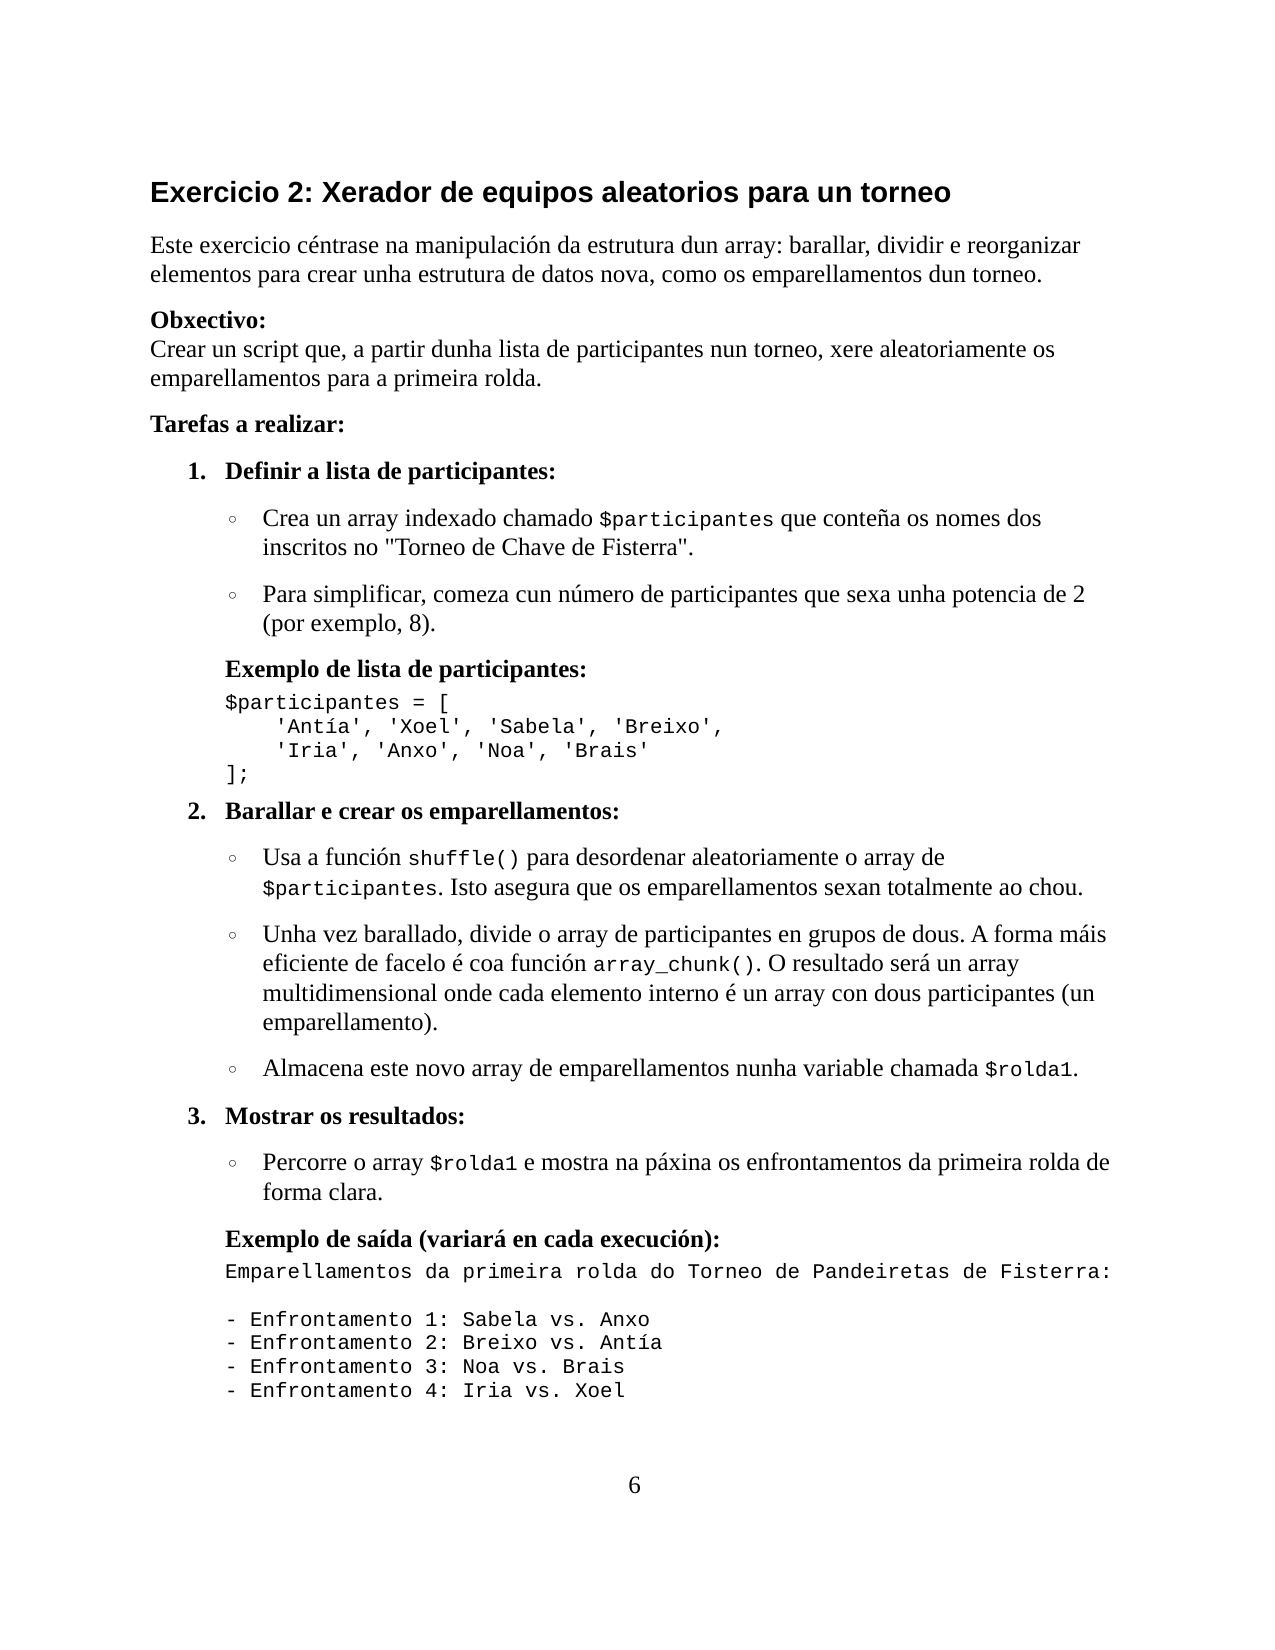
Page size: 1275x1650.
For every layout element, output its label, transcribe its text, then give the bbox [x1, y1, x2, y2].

list Percorre o array $rolda1 e mostra na páxina os enfrontamentos da primeira rolda de forma clara. [225, 1147, 1125, 1206]
list 'Iria', 'Anxo', 'Noa', 'Brais' [187, 739, 1125, 763]
list Para simplificar, comeza cun número de participantes que sexa unha potencia de 2 (por exemplo, 8). [225, 579, 1125, 637]
list Definir a lista de participantes: [187, 456, 1125, 485]
list Emparellamentos da primeira rolda do Torneo de Pandeiretas de Fisterra: [187, 1261, 1125, 1285]
subtitle Exercicio 2: Xerador de equipos aleatorios para un torneo [150, 175, 1125, 208]
list Almacena este novo array de emparellamentos nunha variable chamada $rolda1. [225, 1053, 1125, 1083]
list - Enfrontamento 2: Breixo vs. Antía [187, 1332, 1125, 1356]
list $participantes = [ [187, 692, 1125, 716]
list 'Antía', 'Xoel', 'Sabela', 'Breixo', [187, 716, 1125, 739]
list Mostrar os resultados: [187, 1101, 1125, 1129]
list Exemplo de saída (variará en cada execución): [187, 1224, 1125, 1252]
list - Enfrontamento 1: Sabela vs. Anxo [187, 1309, 1125, 1332]
list Exemplo de lista de participantes: [187, 654, 1125, 683]
text Este exercicio céntrase na manipulación da estrutura dun array: barallar, dividir e reorganizar elementos para crear unha estrutura de datos nova, como os emparellamentos dun torneo. [150, 230, 1125, 287]
list Crea un array indexado chamado $participantes que conteña os nomes dos inscritos no "Torneo de Chave de Fisterra". [225, 503, 1125, 561]
list ]; [187, 763, 1125, 787]
list Usa a función shuffle() para desordenar aleatoriamente o array de $participantes. Isto asegura que os emparellamentos sexan totalmente ao chou. [225, 842, 1125, 902]
list - Enfrontamento 3: Noa vs. Brais [187, 1356, 1125, 1380]
list Unha vez barallado, divide o array de participantes en grupos de dous. A forma máis eficiente de facelo é coa función array_chunk(). O resultado será un array multidimensional onde cada elemento interno é un array con dous participantes (un emparellamento). [225, 919, 1125, 1035]
text Obxectivo: Crear un script que, a partir dunha lista de participantes nun torneo, xere aleatoriamente os emparellamentos para a primeira rolda. [150, 305, 1125, 392]
list - Enfrontamento 4: Iria vs. Xoel [187, 1380, 1125, 1403]
text Tarefas a realizar: [150, 409, 1125, 438]
list Barallar e crear os emparellamentos: [187, 796, 1125, 824]
